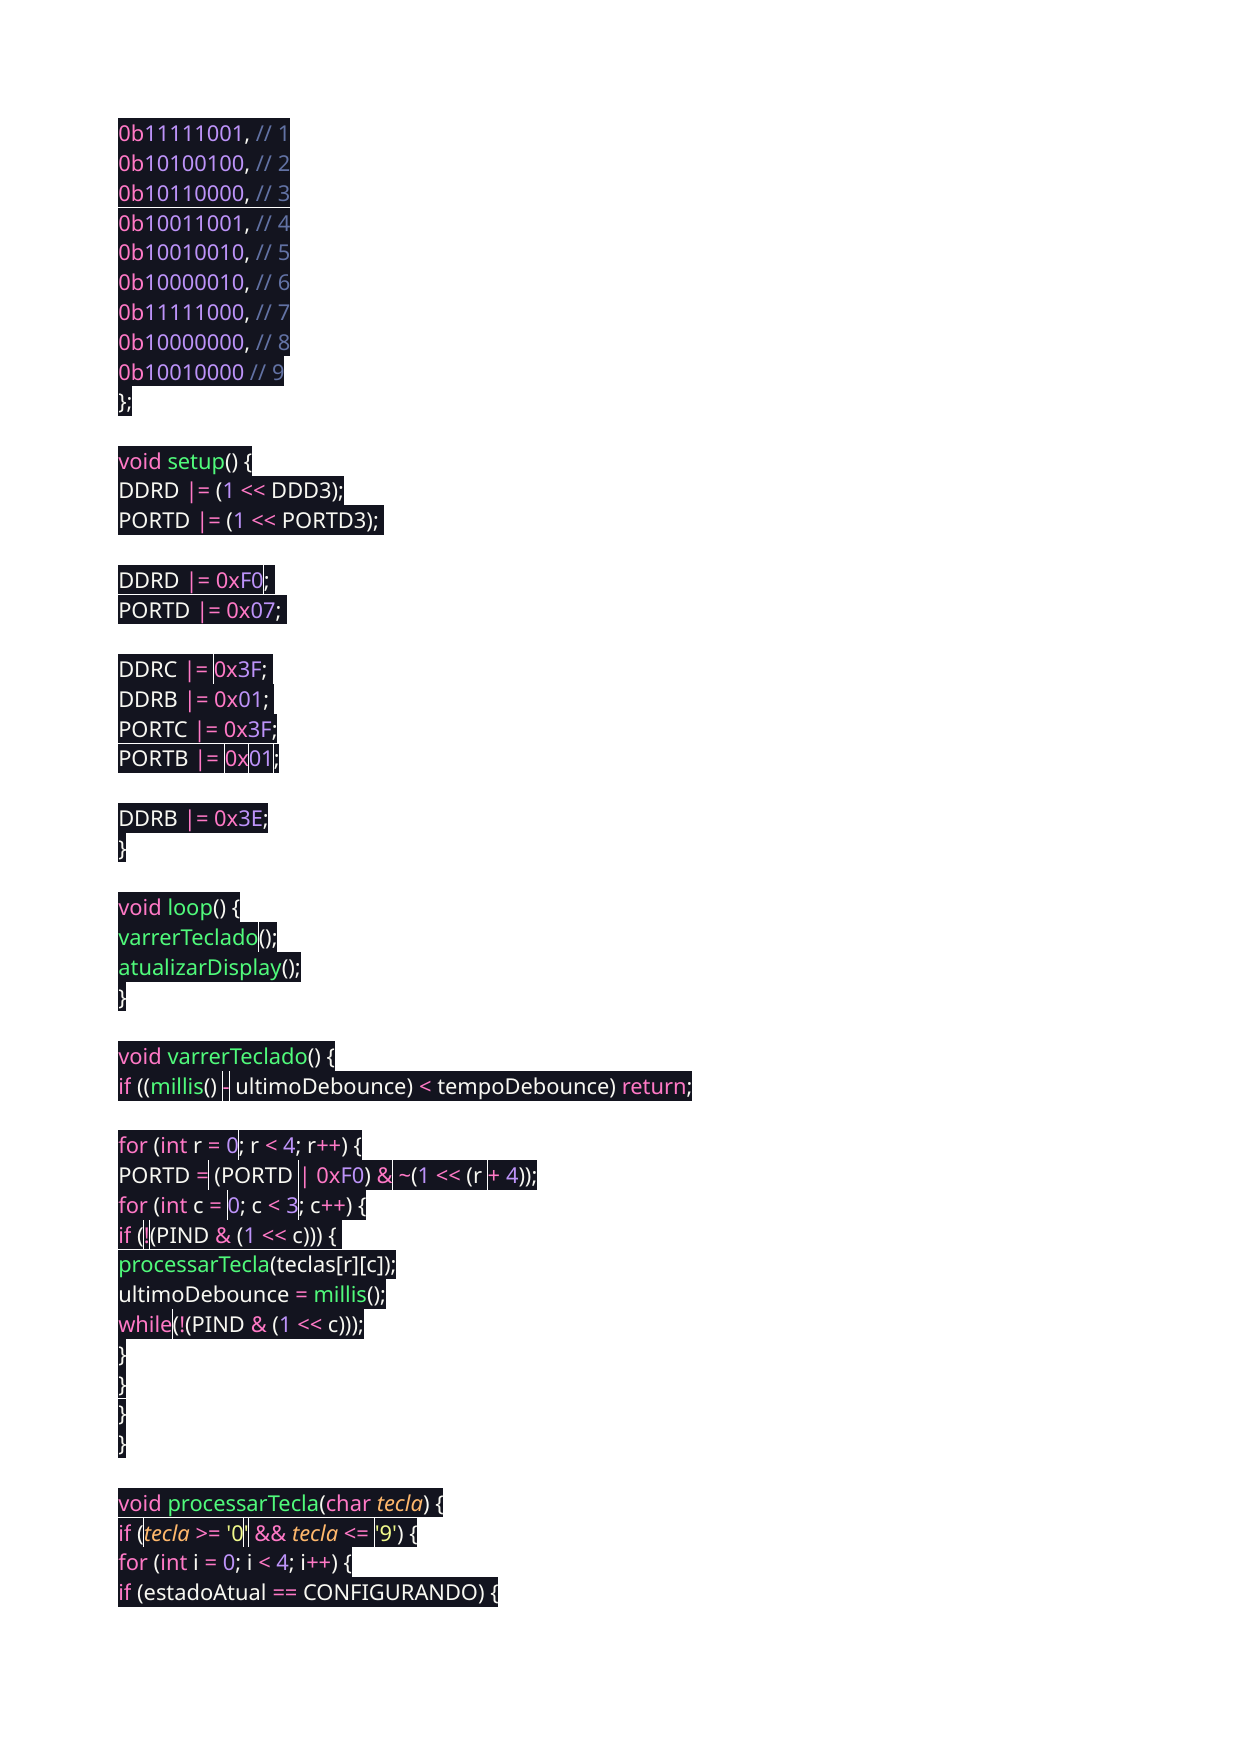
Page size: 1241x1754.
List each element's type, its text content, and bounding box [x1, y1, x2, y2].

text PORTD |= (1 << PORTD3); [118, 505, 1122, 535]
text atualizarDisplay(); [118, 952, 1122, 982]
text void loop() { [118, 892, 1122, 922]
text } [118, 982, 1122, 1011]
text } [118, 1339, 1122, 1369]
text DDRD |= 0xF0; [118, 565, 1122, 594]
text for (int i = 0; i < 4; i++) { [118, 1547, 1122, 1577]
text PORTB |= 0x01; [118, 743, 1122, 773]
text 0b11111001, // 1 [118, 118, 1122, 148]
text } [118, 1369, 1122, 1398]
text } [118, 1428, 1122, 1458]
text } [118, 833, 1122, 862]
text 0b10000000, // 8 [118, 327, 1122, 356]
text if (!(PIND & (1 << c))) { [118, 1220, 1122, 1249]
text void setup() { [118, 446, 1122, 476]
text if ((millis() - ultimoDebounce) < tempoDebounce) return; [118, 1071, 1122, 1101]
text if (estadoAtual == CONFIGURANDO) { [118, 1577, 1122, 1607]
text 0b10010010, // 5 [118, 237, 1122, 267]
text } [118, 1398, 1122, 1428]
text }; [118, 386, 1122, 416]
text PORTD = (PORTD | 0xF0) & ~(1 << (r + 4)); [118, 1160, 1122, 1190]
text varrerTeclado(); [118, 922, 1122, 952]
text for (int c = 0; c < 3; c++) { [118, 1190, 1122, 1220]
text DDRB |= 0x01; [118, 684, 1122, 714]
text DDRD |= (1 << DDD3); [118, 476, 1122, 505]
text for (int r = 0; r < 4; r++) { [118, 1130, 1122, 1160]
text PORTC |= 0x3F; [118, 714, 1122, 743]
text void processarTecla(char tecla) { [118, 1488, 1122, 1517]
text while(!(PIND & (1 << c))); [118, 1309, 1122, 1339]
text PORTD |= 0x07; [118, 594, 1122, 624]
text DDRC |= 0x3F; [118, 654, 1122, 684]
text if (tecla >= '0' && tecla <= '9') { [118, 1517, 1122, 1547]
text DDRB |= 0x3E; [118, 803, 1122, 833]
text void varrerTeclado() { [118, 1041, 1122, 1071]
text 0b10011001, // 4 [118, 207, 1122, 237]
text 0b10000010, // 6 [118, 267, 1122, 297]
text 0b10110000, // 3 [118, 178, 1122, 207]
text processarTecla(teclas[r][c]); [118, 1249, 1122, 1279]
text ultimoDebounce = millis(); [118, 1279, 1122, 1309]
text 0b10010000 // 9 [118, 356, 1122, 386]
text 0b10100100, // 2 [118, 148, 1122, 178]
text 0b11111000, // 7 [118, 297, 1122, 327]
